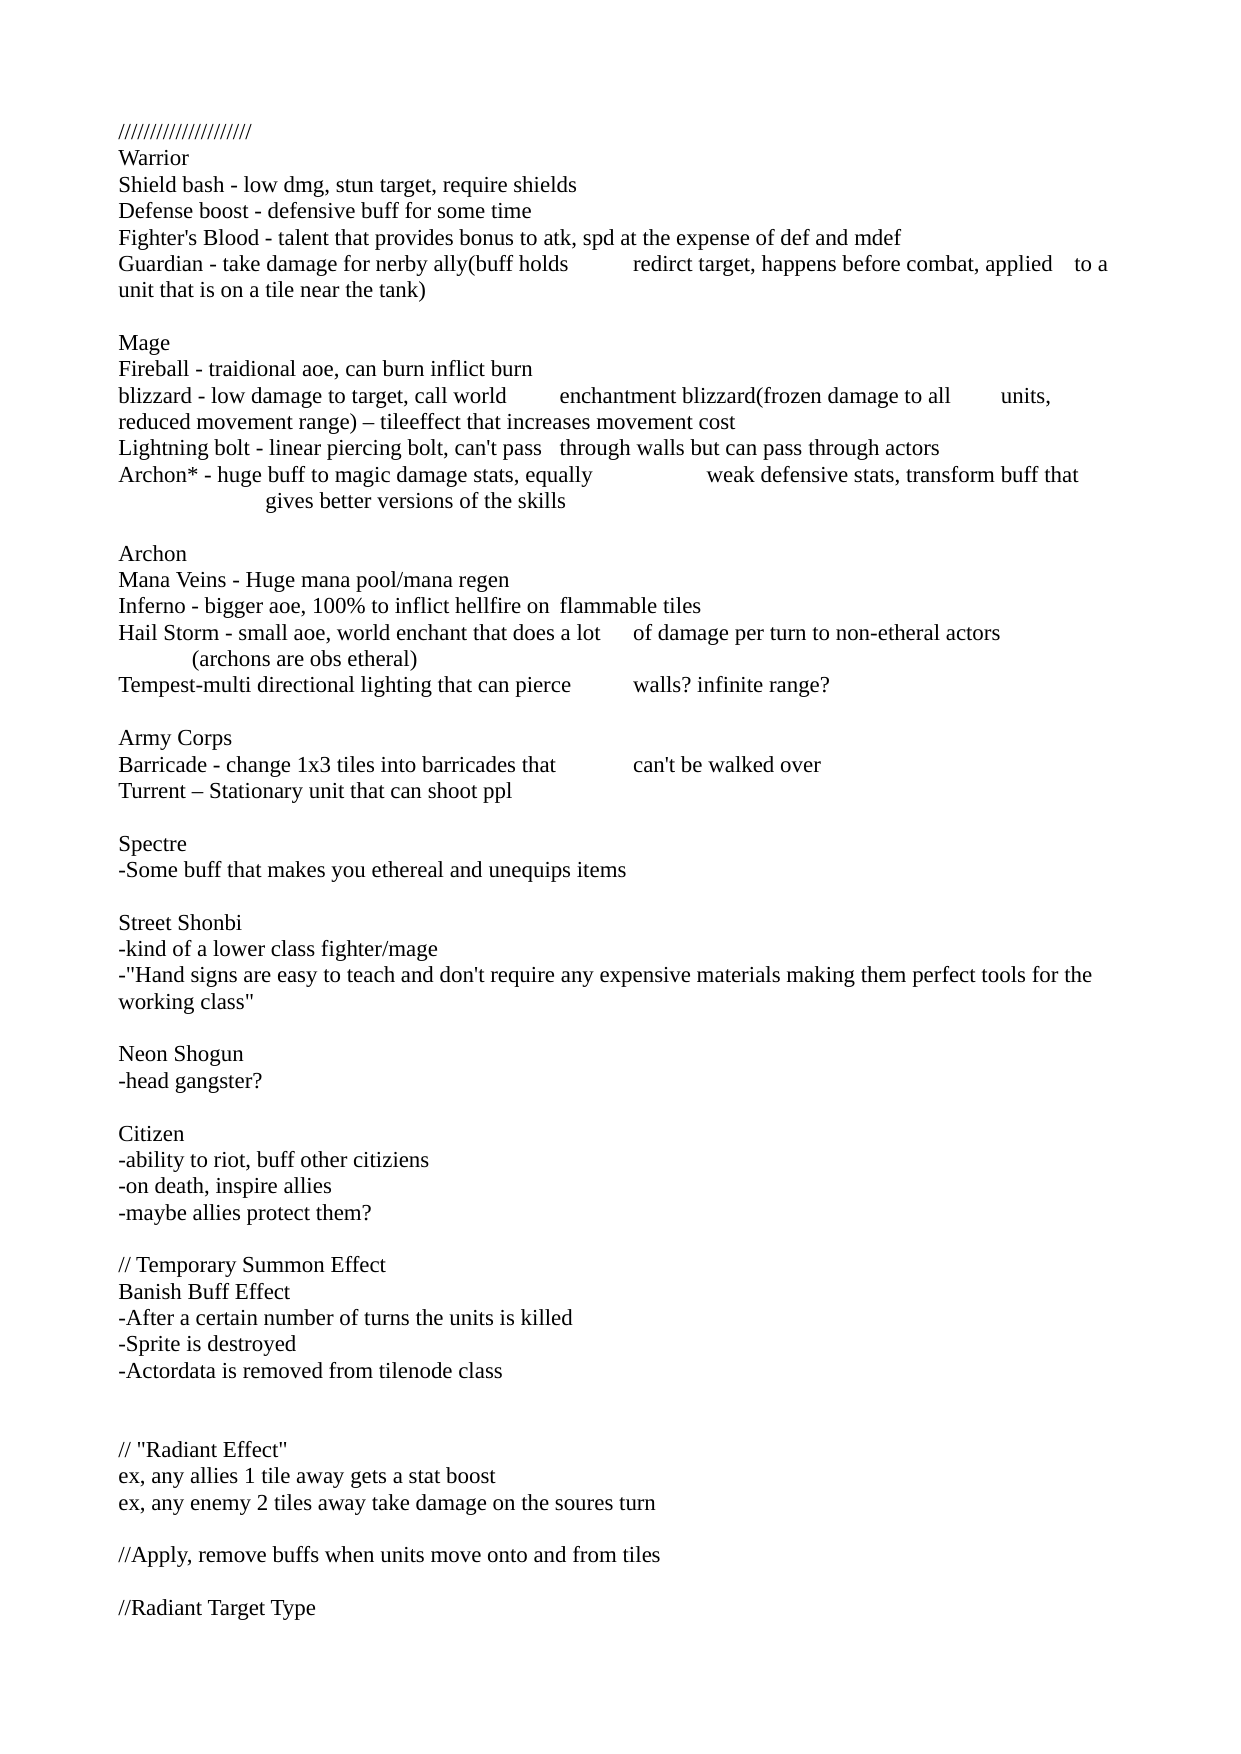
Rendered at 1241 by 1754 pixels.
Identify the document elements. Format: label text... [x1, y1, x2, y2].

text // "Radiant Effect" [118, 1436, 1122, 1462]
text -maybe allies protect them? [118, 1199, 1122, 1225]
text ex, any allies 1 tile away gets a stat boost [118, 1462, 1122, 1488]
text -head gangster? [118, 1067, 1122, 1093]
text Hail Storm - small aoe, world enchant that does a lot of damage per turn to non-etheral actors (archons are obs etheral) [118, 619, 1122, 672]
text Archon [118, 540, 1122, 566]
text Warrior [118, 144, 1122, 171]
text -"Hand signs are easy to teach and don't require any expensive materials making them perfect tools for the working class" [118, 961, 1122, 1014]
text Guardian - take damage for nerby ally(buff holds redirct target, happens before combat, applied to a unit that is on a tile near the tank) [118, 250, 1122, 303]
text Defense boost - defensive buff for some time [118, 197, 1122, 223]
text Street Shonbi [118, 909, 1122, 935]
text Neon Shogun [118, 1041, 1122, 1067]
text Mage [118, 329, 1122, 355]
text Spectre [118, 830, 1122, 856]
text -Some buff that makes you ethereal and unequips items [118, 856, 1122, 882]
text Fighter's Blood - talent that provides bonus to atk, spd at the expense of def and mdef [118, 223, 1122, 250]
text Banish Buff Effect [118, 1278, 1122, 1304]
text ex, any enemy 2 tiles away take damage on the soures turn [118, 1488, 1122, 1515]
text Mana Veins - Huge mana pool/mana regen [118, 566, 1122, 592]
text ///////////////////// [118, 118, 1122, 144]
text // Temporary Summon Effect [118, 1251, 1122, 1278]
text -Sprite is destroyed [118, 1330, 1122, 1357]
text -ability to riot, buff other citiziens [118, 1146, 1122, 1172]
text -Actordata is removed from tilenode class [118, 1357, 1122, 1383]
text -on death, inspire allies [118, 1172, 1122, 1199]
text Citizen [118, 1119, 1122, 1146]
text Barricade - change 1x3 tiles into barricades that can't be walked over [118, 751, 1122, 777]
text //Radiant Target Type [118, 1594, 1122, 1620]
text Fireball - traidional aoe, can burn inflict burn [118, 355, 1122, 382]
text Inferno - bigger aoe, 100% to inflict hellfire on flammable tiles [118, 592, 1122, 619]
text Tempest-multi directional lighting that can pierce walls? infinite range? [118, 672, 1122, 698]
text //Apply, remove buffs when units move onto and from tiles [118, 1541, 1122, 1568]
text Army Corps [118, 724, 1122, 751]
text Lightning bolt - linear piercing bolt, can't pass through walls but can pass through actors [118, 434, 1122, 461]
text -kind of a lower class fighter/mage [118, 935, 1122, 961]
text Shield bash - low dmg, stun target, require shields [118, 171, 1122, 197]
text Turrent – Stationary unit that can shoot ppl [118, 777, 1122, 803]
text Archon* - huge buff to magic damage stats, equally weak defensive stats, transform buff that gives better versions of the skills [118, 461, 1122, 513]
text blizzard - low damage to target, call world enchantment blizzard(frozen damage to all units, reduced movement range) – tileeffect that increases movement cost [118, 382, 1122, 434]
text -After a certain number of turns the units is killed [118, 1304, 1122, 1330]
